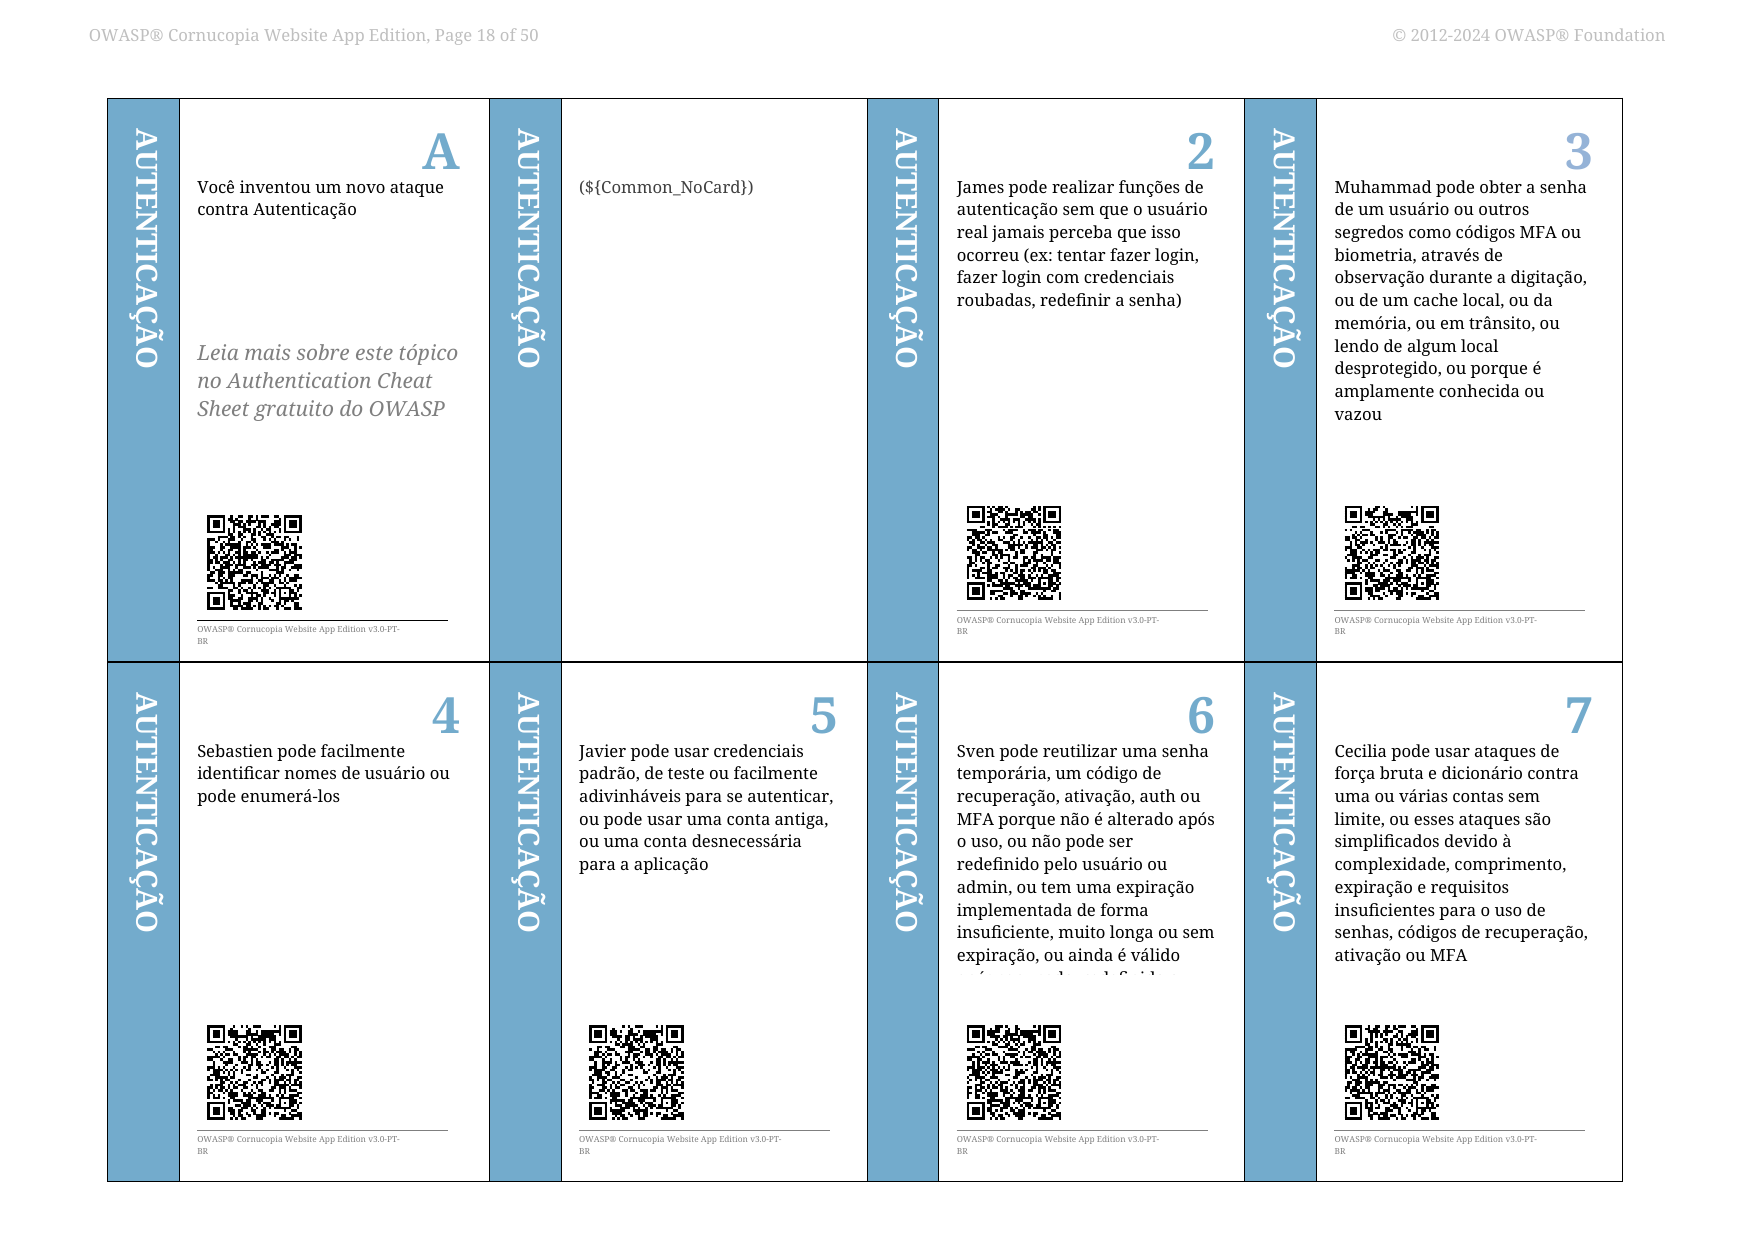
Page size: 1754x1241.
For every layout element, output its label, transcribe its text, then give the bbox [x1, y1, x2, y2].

table_cell OWASP® Cornucopia Website App Edition v3.0-PT-BR [1334, 611, 1585, 637]
table_cell Sven pode reutilizar uma senha temporária, um código de recuperação, ativação, auth ou MFA porque não é alterado após o uso, ou não pode ser redefinido pelo usuário ou admin, ou tem uma expiração implementada de forma insuficiente, muito longa ou sem expiração, ou ainda é válido após ser usado, redefinido ou revogado, ou não usa um método de entrega seguro fora da banda (ex: correio, app móvel, SMS) [939, 738, 1244, 974]
table_cell 4 [180, 663, 489, 738]
table_cell Javier pode usar credenciais padrão, de teste ou facilmente adivinháveis para se autenticar, ou pode usar uma conta antiga, ou uma conta desnecessária para a aplicação [562, 738, 867, 974]
table_cell AUTENTICAÇÃO [108, 663, 179, 1181]
table_cell OWASP® Cornucopia Website App Edition v3.0-PT-BR [1334, 1131, 1585, 1157]
table_cell 7 [1317, 663, 1622, 738]
table_cell OWASP® Cornucopia Website App Edition v3.0-PT-BR [197, 1131, 448, 1157]
table_cell Leia mais sobre este tópico no Authentication Cheat Sheet gratuito do OWASP [180, 337, 489, 455]
table_cell [562, 975, 867, 1181]
table_cell 6 [939, 663, 1244, 738]
table_header [1334, 456, 1585, 610]
table_header AUTENTICAÇÃO [108, 99, 179, 661]
table_cell [180, 975, 489, 1181]
table_header [197, 976, 448, 1130]
table_cell 5 [562, 663, 867, 738]
table_header [1334, 976, 1585, 1130]
table_cell OWASP® Cornucopia Website App Edition v3.0-PT-BR [579, 1131, 830, 1157]
table_header [562, 99, 867, 174]
table_cell James pode realizar funções de autenticação sem que o usuário real jamais perceba que isso ocorreu (ex: tentar fazer login, fazer login com credenciais roubadas, redefinir a senha) [939, 174, 1244, 455]
table_header AUTENTICAÇÃO [490, 99, 561, 661]
table_header 3 [1317, 99, 1622, 174]
table_cell OWASP® Cornucopia Website App Edition v3.0-PT-BR [957, 1131, 1208, 1157]
table_cell OWASP® Cornucopia Website App Edition v3.0-PT-BR [197, 621, 448, 647]
table_cell Muhammad pode obter a senha de um usuário ou outros segredos como códigos MFA ou biometria, através de observação durante a digitação, ou de um cache local, ou da memória, ou em trânsito, ou lendo de algum local desprotegido, ou porque é amplamente conhecida ou vazou [1317, 174, 1622, 455]
table_header [89, 98, 107, 1181]
table_header [957, 976, 1208, 1130]
table_cell [180, 455, 489, 661]
table_header AUTENTICAÇÃO [1245, 99, 1316, 661]
table_cell [1317, 455, 1622, 661]
table_cell AUTENTICAÇÃO [868, 663, 938, 1181]
table_cell [562, 455, 867, 661]
table_cell OWASP® Cornucopia Website App Edition v3.0-PT-BR [957, 611, 1208, 637]
table_cell Você inventou um novo ataque contra Autenticação [180, 174, 489, 272]
table_cell [180, 272, 489, 337]
table_header A [180, 99, 489, 174]
table_header [197, 484, 448, 620]
table_cell Sebastien pode facilmente identificar nomes de usuário ou pode enumerá-los [180, 738, 489, 974]
table_cell [1317, 975, 1622, 1181]
table_cell AUTENTICAÇÃO [490, 663, 561, 1181]
table_header [957, 456, 1208, 610]
table_cell (${Common_NoCard}) [562, 174, 867, 455]
table_header AUTENTICAÇÃO [868, 99, 938, 661]
table_cell [939, 975, 1244, 1181]
table_header 2 [939, 99, 1244, 174]
table_header [1334, 1157, 1585, 1181]
table_cell Cecilia pode usar ataques de força bruta e dicionário contra uma ou várias contas sem limite, ou esses ataques são simplificados devido à complexidade, comprimento, expiração e requisitos insuficientes para o uso de senhas, códigos de recuperação, ativação ou MFA [1317, 738, 1622, 974]
table_header [579, 976, 830, 1130]
table_cell [939, 455, 1244, 661]
table_cell AUTENTICAÇÃO [1245, 663, 1316, 1181]
